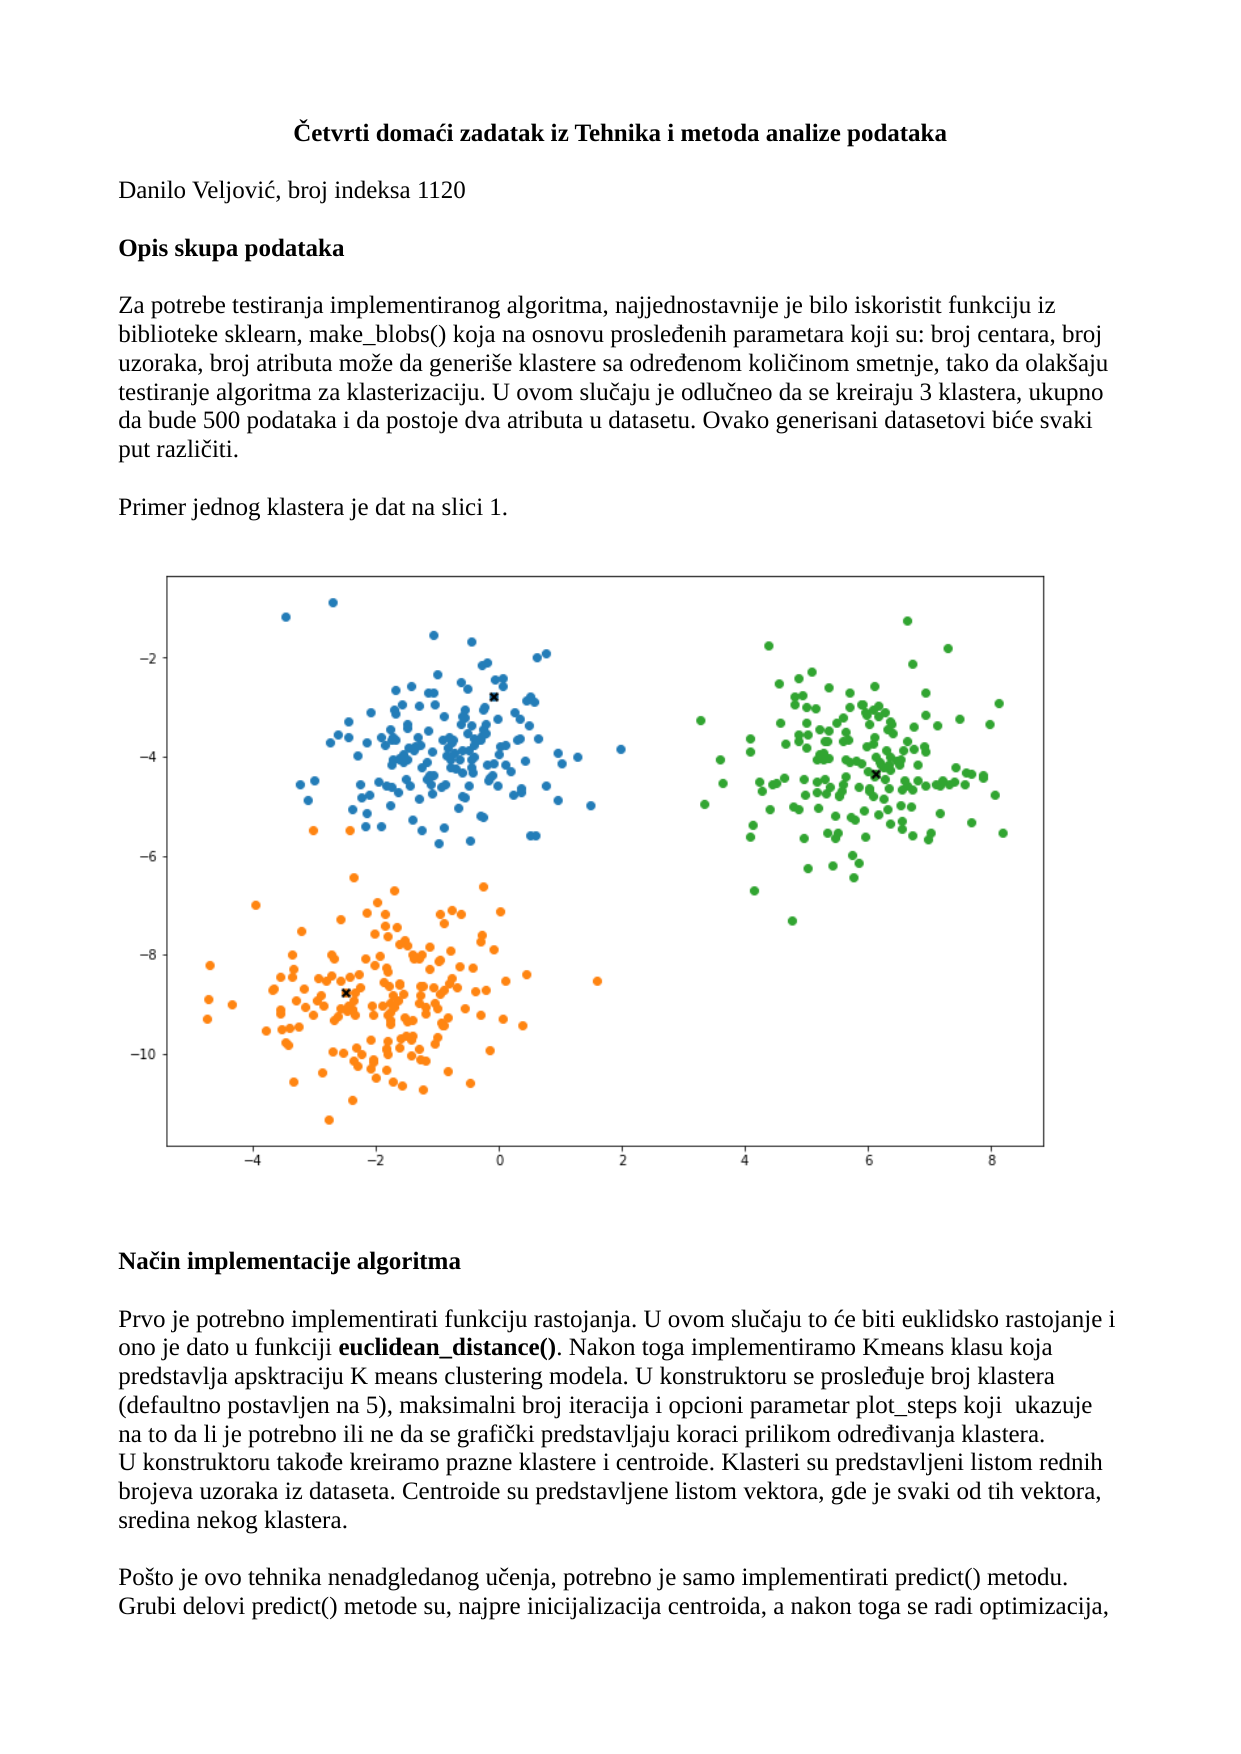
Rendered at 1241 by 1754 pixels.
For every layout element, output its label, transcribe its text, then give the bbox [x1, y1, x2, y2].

text Danilo Veljović, broj indeksa 1120 [118, 176, 1122, 204]
text Za potrebe testiranja implementiranog algoritma, najjednostavnije je bilo iskoristit funkciju iz biblioteke sklearn, make_blobs() koja na osnovu prosleđenih parametara koji su: broj centara, broj uzoraka, broj atributa može da generiše klastere sa određenom količinom smetnje, tako da olakšaju testiranje algoritma za klasterizaciju. U ovom slučaju je odlučneo da se kreiraju 3 klastera, ukupno da bude 500 podataka i da postoje dva atributa u datasetu. Ovako generisani datasetovi biće svaki put različiti. [118, 291, 1122, 463]
text U konstruktoru takođe kreiramo prazne klastere i centroide. Klasteri su predstavljeni listom rednih brojeva uzoraka iz dataseta. Centroide su predstavljene listom vektora, gde je svaki od tih vektora, sredina nekog klastera. [118, 1447, 1122, 1534]
text Opis skupa podataka [118, 233, 1122, 262]
text Primer jednog klastera je dat na slici 1. [118, 492, 1122, 521]
text Pošto je ovo tehnika nenadgledanog učenja, potrebno je samo implementirati predict() metodu. Grubi delovi predict() metode su, najpre inicijalizacija centroida, a nakon toga se radi optimizacija, [118, 1562, 1122, 1620]
text Način implementacije algoritma [118, 1246, 1122, 1275]
text Četvrti domaći zadatak iz Tehnika i metoda analize podataka [118, 118, 1122, 147]
picture [118, 560, 1123, 1189]
text Prvo je potrebno implementirati funkciju rastojanja. U ovom slučaju to će biti euklidsko rastojanje i ono je dato u funkciji euclidean_distance(). Nakon toga implementiramo Kmeans klasu koja predstavlja apsktraciju K means clustering modela. U konstruktoru se prosleđuje broj klastera (defaultno postavljen na 5), maksimalni broj iteracija i opcioni parametar plot_steps koji ukazuje na to da li je potrebno ili ne da se grafički predstavljaju koraci prilikom određivanja klastera. [118, 1304, 1122, 1447]
